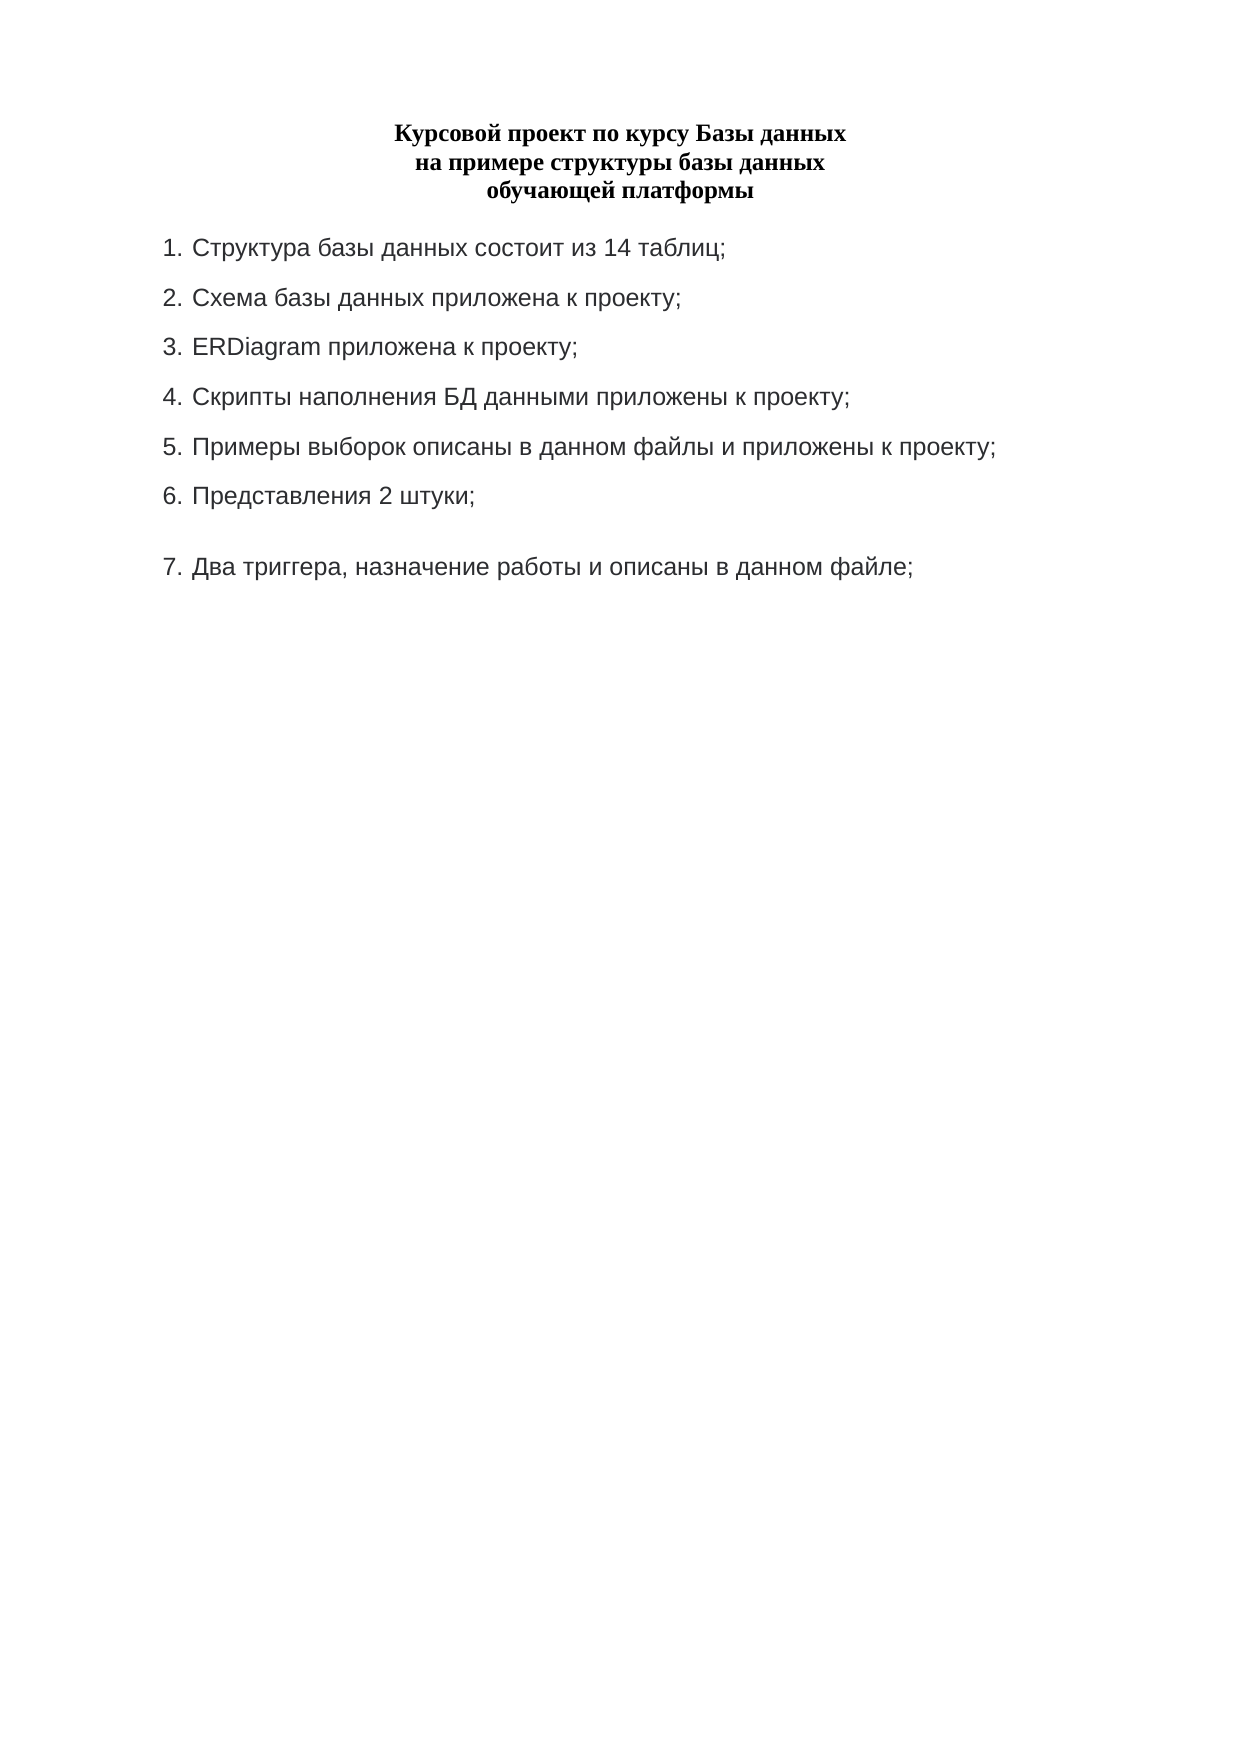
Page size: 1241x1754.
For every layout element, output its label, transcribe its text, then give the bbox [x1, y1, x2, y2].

text Курсовой проект по курсу Базы данных [118, 118, 1122, 147]
list Схема базы данных приложена к проекту; [162, 283, 1122, 311]
list Структура базы данных состоит из 14 таблиц; [162, 233, 1122, 262]
text обучающей платформы [118, 176, 1122, 204]
text на примере структуры базы данных [118, 147, 1122, 176]
list Скрипты наполнения БД данными приложены к проекту; [162, 382, 1122, 411]
list Примеры выборок описаны в данном файлы и приложены к проекту; [162, 431, 1122, 460]
list Два триггера, назначение работы и описаны в данном файле; [162, 551, 1122, 580]
list Представления 2 штуки; [162, 481, 1122, 510]
list ERDiagram приложена к проекту; [162, 332, 1122, 361]
